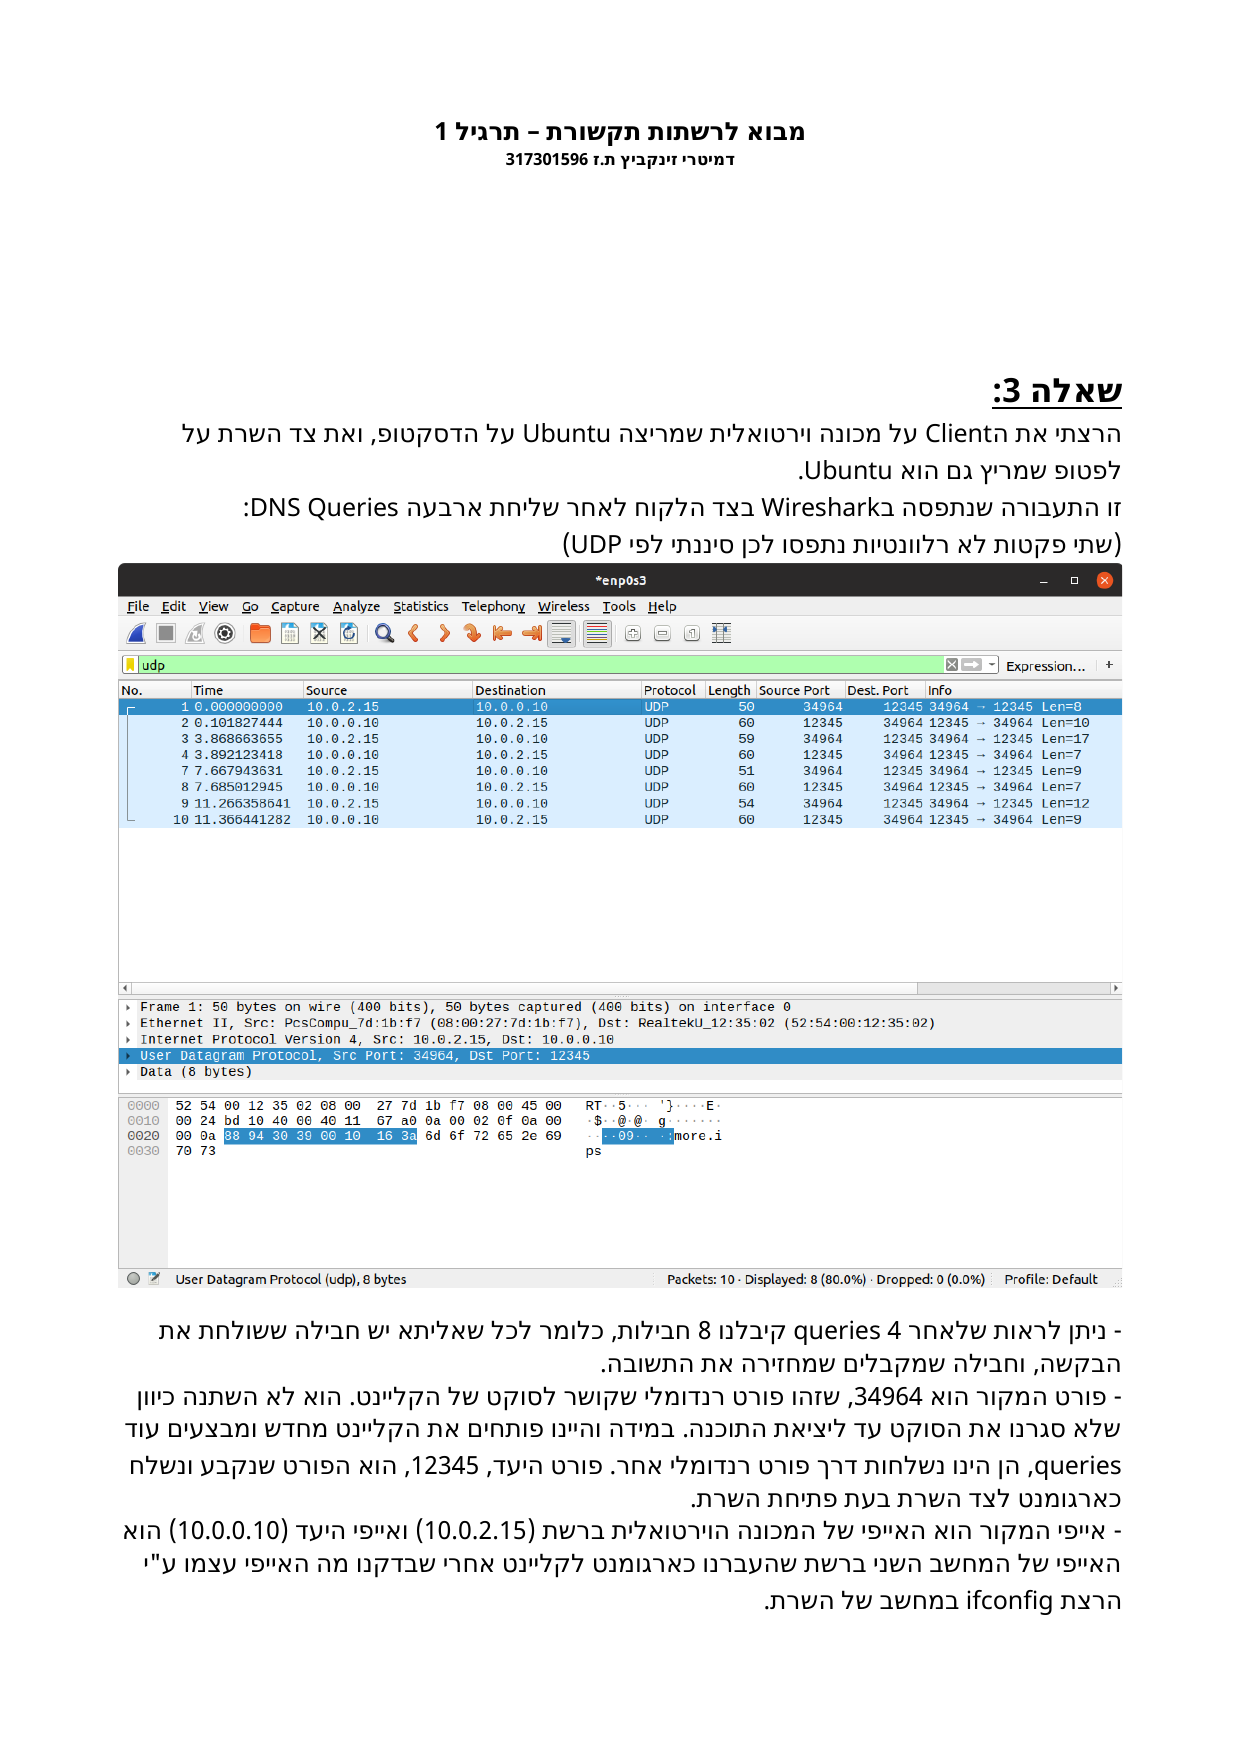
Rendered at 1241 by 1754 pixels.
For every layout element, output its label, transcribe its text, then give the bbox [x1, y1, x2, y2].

text - פורט המקור הוא 34964, שזהו פורט רנדומלי שקושר לסוקט של הקליינט. הוא לא השתנה כיוון שלא סגרנו את הסוקט עד ליציאת התוכנה. במידה והיינו פותחים את הקליינט מחדש ומבצעים עוד queries, הן הינו נשלחות דרך פורט רנדומלי אחר. פורט היעד, 12345, הוא הפורט שנקבע ונשלח כארגומנט לצד השרת בעת פתיחת השרת. [118, 1383, 1122, 1517]
text שאלה 3: [118, 372, 1122, 416]
text - ניתן לראות שלאחר 4 queries קיבלנו 8 חבילות, כלומר לכל שאליתא יש חבילה ששולחת את הבקשה, וחבילה שמקבלים שמחזירה את התשובה. [118, 1313, 1122, 1383]
text (שתי פקטות לא רלוונטיות נתפסו לכן סיננתי לפי UDP) [118, 527, 1122, 563]
text - אייפי המקור הוא האייפי של המכונה הוירטואלית ברשת (10.0.2.15) ואייפי היעד (10.0.0.10) הוא האייפי של המחשב השני ברשת שהעברנו כארגומנט לקליינט אחרי שבדקנו מה האייפי עצמו ע"י הרצת ifconfig במחשב של השרת. [118, 1517, 1122, 1619]
picture [118, 563, 1123, 1288]
text זו התעבורה שנתפסה בWireshark בצד הלקוח לאחר שליחת ארבעה DNS Queries: [118, 490, 1122, 527]
text הרצתי את הClient על מכונה וירטואלית שמריצה Ubuntu על הדסקטופ, ואת צד השרת על לפטופ שמריץ גם הוא Ubuntu. [118, 416, 1122, 490]
